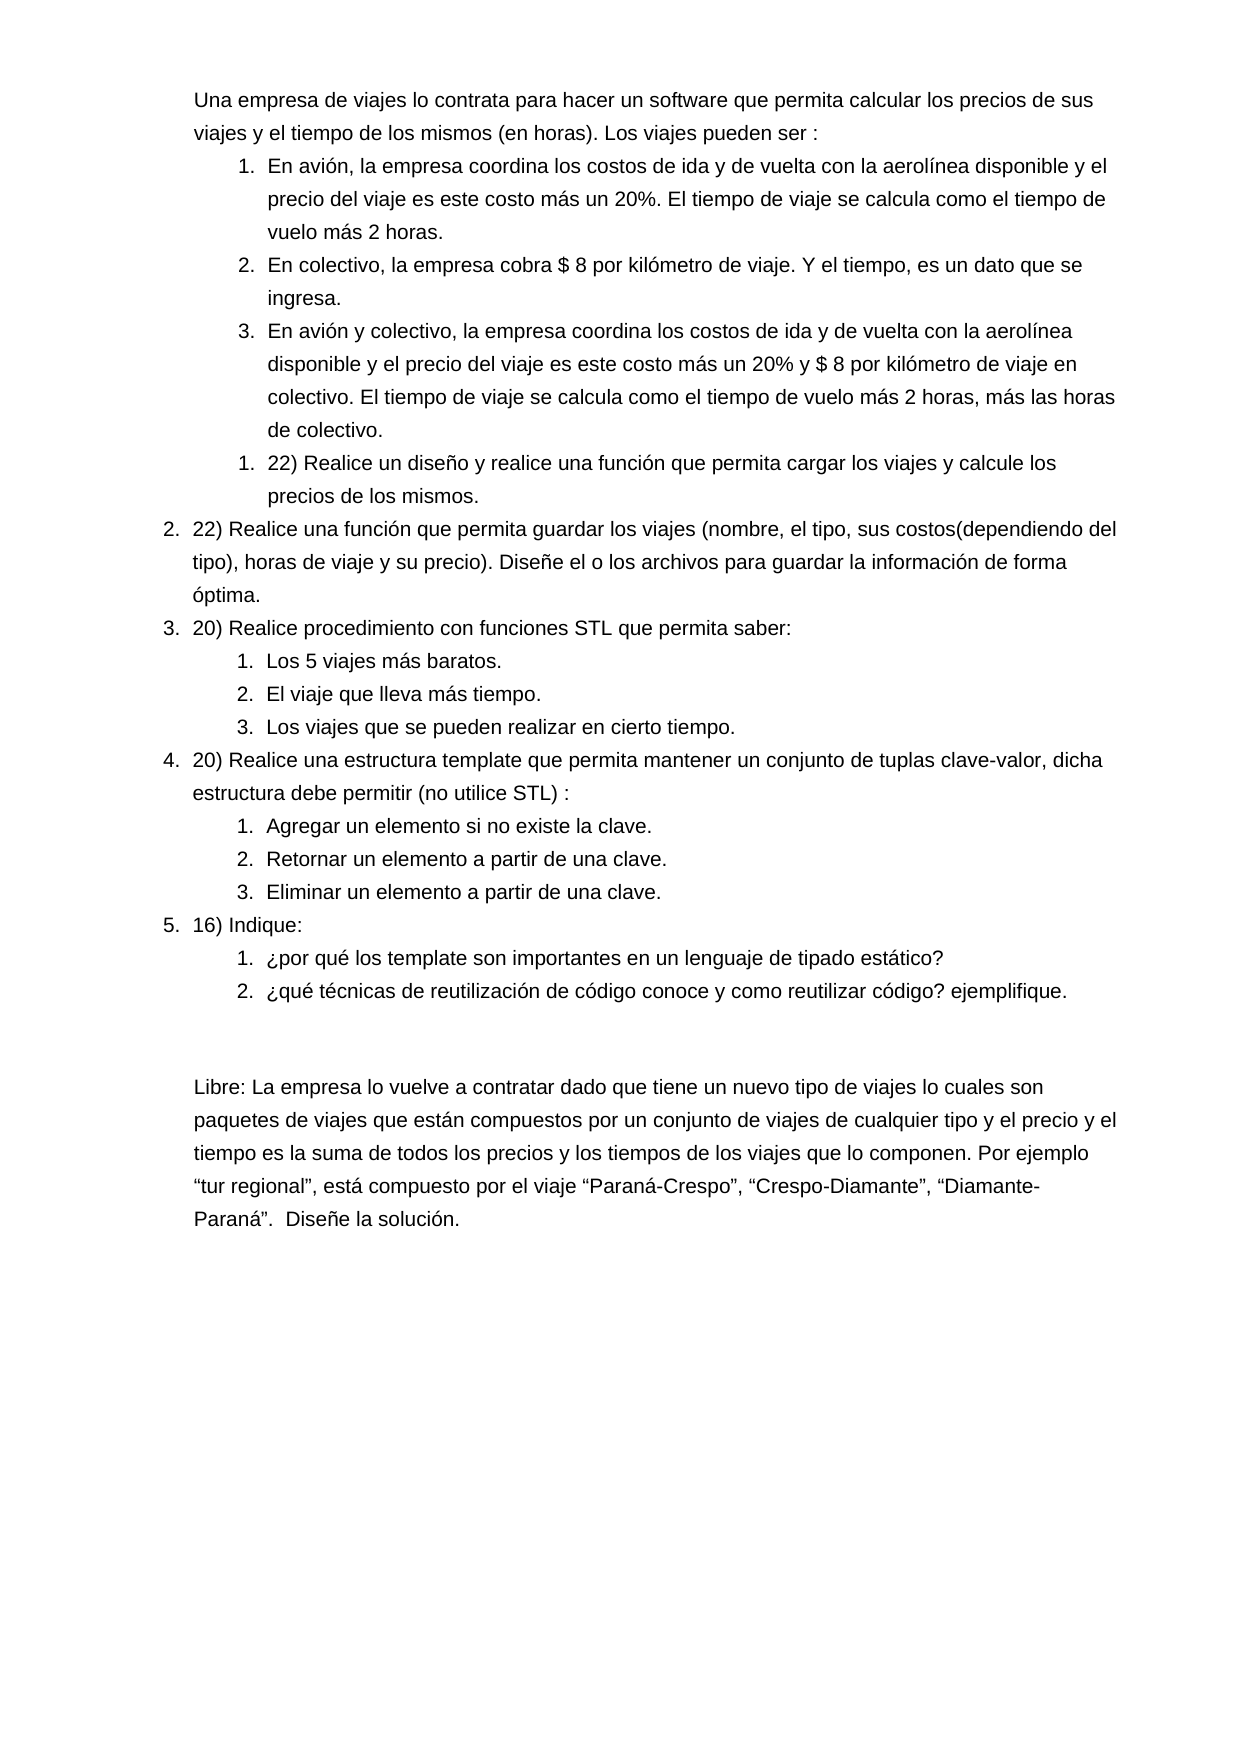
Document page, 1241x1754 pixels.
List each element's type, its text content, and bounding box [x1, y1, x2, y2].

list Retornar un elemento a partir de una clave. [237, 847, 1121, 871]
list 20) Realice procedimiento con funciones STL que permita saber: [163, 616, 1121, 640]
list Los viajes que se pueden realizar en cierto tiempo. [237, 715, 1121, 739]
list 22) Realice una función que permita guardar los viajes (nombre, el tipo, sus costos(dependiendo del tipo), horas de viaje y su precio). Diseñe el o los archivos para guardar la información de forma óptima. [163, 517, 1121, 607]
list 20) Realice una estructura template que permita mantener un conjunto de tuplas clave-valor, dicha estructura debe permitir (no utilice STL) : [163, 748, 1121, 805]
list En avión, la empresa coordina los costos de ida y de vuelta con la aerolínea disponible y el precio del viaje es este costo más un 20%. El tiempo de viaje se calcula como el tiempo de vuelo más 2 horas. [238, 153, 1121, 243]
text Libre: La empresa lo vuelve a contratar dado que tiene un nuevo tipo de viajes lo cuales son paquetes de viajes que están compuestos por un conjunto de viajes de cualquier tipo y el precio y el tiempo es la suma de todos los precios y los tiempos de los viajes que lo componen. Por ejemplo “tur regional”, está compuesto por el viaje “Paraná-Crespo”, “Crespo-Diamante”, “Diamante-Paraná”. Diseñe la solución. [194, 1074, 1121, 1231]
text Una empresa de viajes lo contrata para hacer un software que permita calcular los precios de sus viajes y el tiempo de los mismos (en horas). Los viajes pueden ser : [194, 87, 1121, 144]
list Eliminar un elemento a partir de una clave. [237, 880, 1121, 904]
list En colectivo, la empresa cobra $ 8 por kilómetro de viaje. Y el tiempo, es un dato que se ingresa. [238, 253, 1121, 309]
list ¿qué técnicas de reutilización de código conoce y como reutilizar código? ejemplifique. [237, 979, 1121, 1003]
list 22) Realice un diseño y realice una función que permita cargar los viajes y calcule los precios de los mismos. [238, 451, 1121, 508]
list ¿por qué los template son importantes en un lenguaje de tipado estático? [237, 946, 1121, 970]
list Agregar un elemento si no existe la clave. [237, 814, 1121, 838]
list 16) Indique: [163, 913, 1121, 937]
list El viaje que lleva más tiempo. [237, 682, 1121, 706]
list En avión y colectivo, la empresa coordina los costos de ida y de vuelta con la aerolínea disponible y el precio del viaje es este costo más un 20% y $ 8 por kilómetro de viaje en colectivo. El tiempo de viaje se calcula como el tiempo de vuelo más 2 horas, más las horas de colectivo. [238, 319, 1121, 442]
list Los 5 viajes más baratos. [237, 649, 1121, 673]
